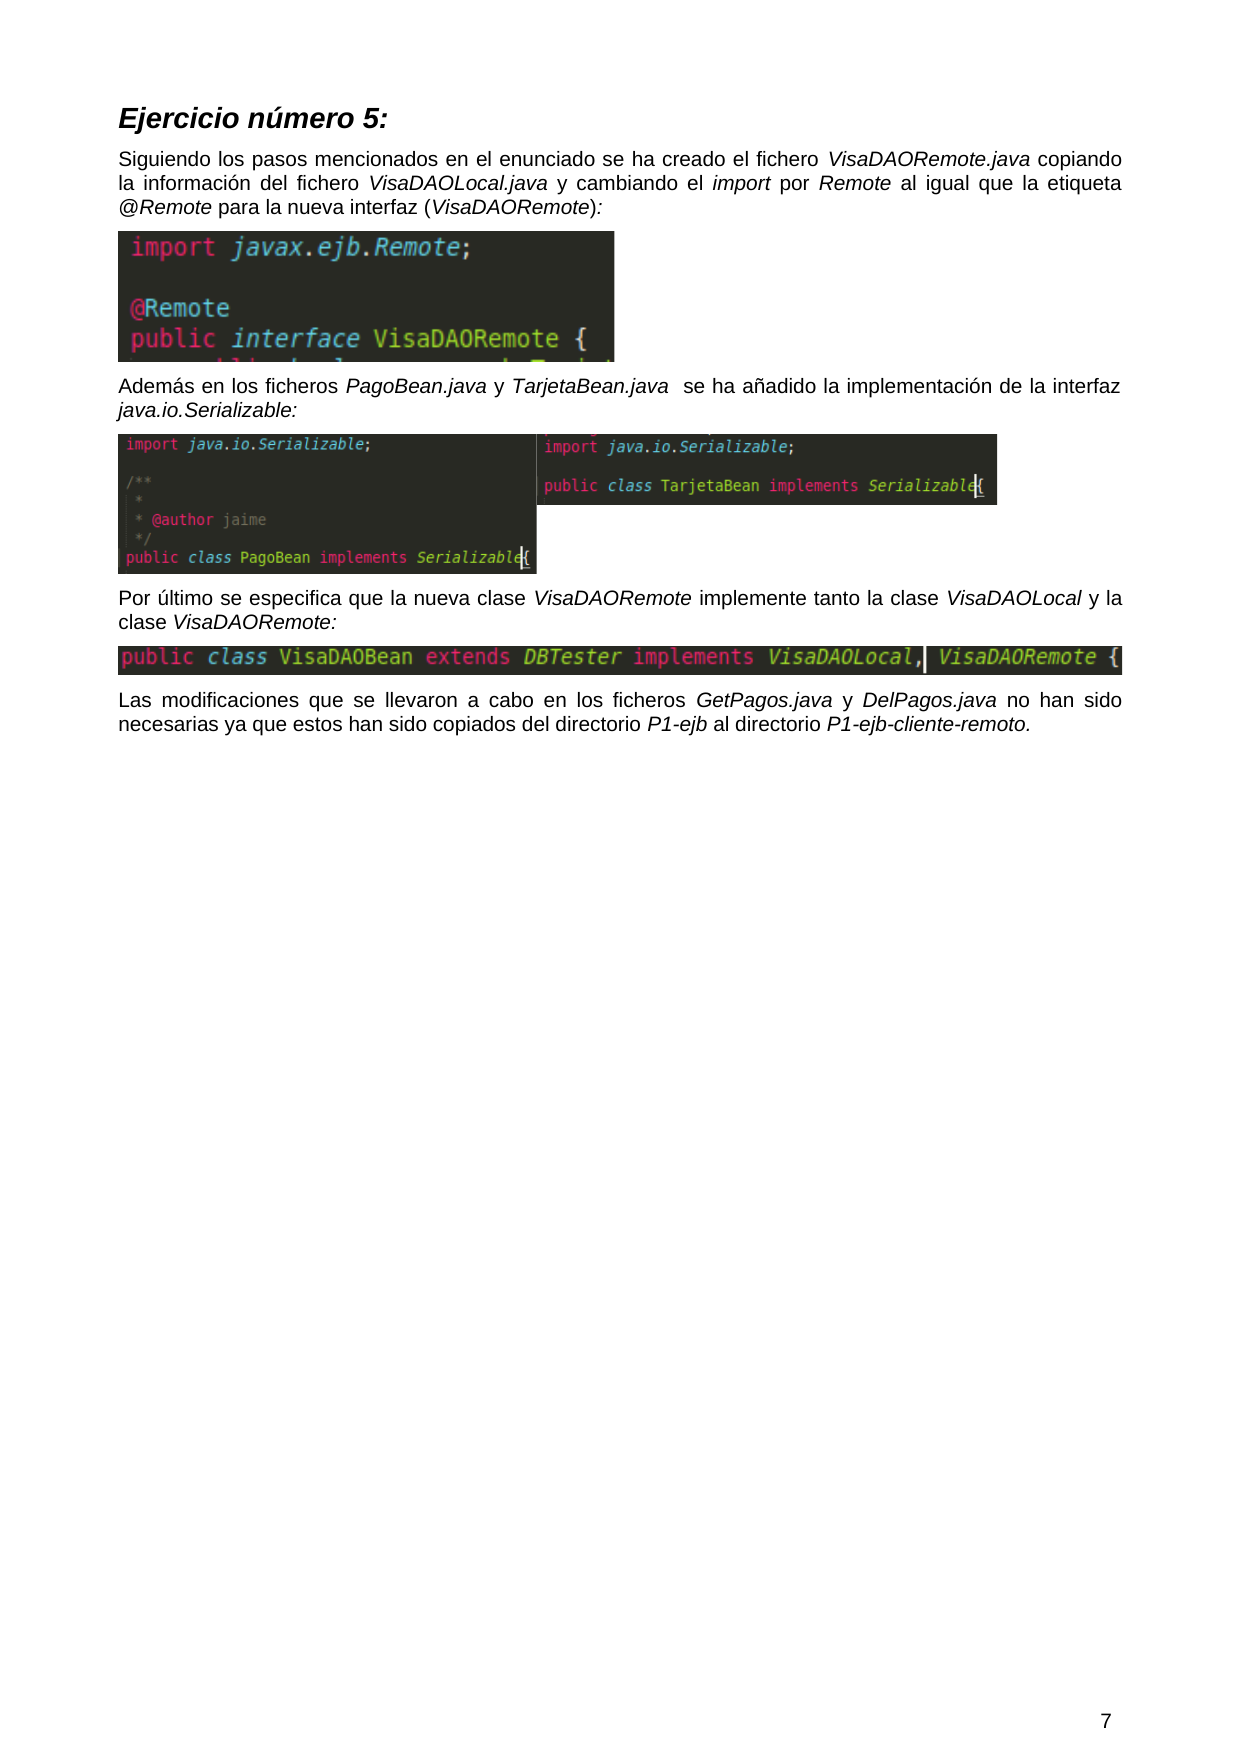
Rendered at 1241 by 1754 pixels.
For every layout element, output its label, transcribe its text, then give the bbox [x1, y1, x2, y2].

text Siguiendo los pasos mencionados en el enunciado se ha creado el fichero VisaDAORemote.java copiando la información del fichero VisaDAOLocal.java y cambiando el import por Remote al igual que la etiqueta @Remote para la nueva interfaz (VisaDAORemote): [118, 147, 1122, 219]
text Las modificaciones que se llevaron a cabo en los ficheros GetPagos.java y DelPagos.java no han sido necesarias ya que estos han sido copiados del directorio P1-ejb al directorio P1-ejb-cliente-remoto. [118, 687, 1122, 735]
picture [118, 231, 615, 362]
picture [118, 434, 998, 574]
text Además en los ficheros PagoBean.java y TarjetaBean.java se ha añadido la implementación de la interfaz java.io.Serializable: [118, 374, 1122, 422]
text Por último se especifica que la nueva clase VisaDAORemote implemente tanto la clase VisaDAOLocal y la clase VisaDAORemote: [118, 586, 1122, 634]
text Ejercicio número 5: [118, 101, 1122, 134]
picture [118, 646, 1123, 675]
